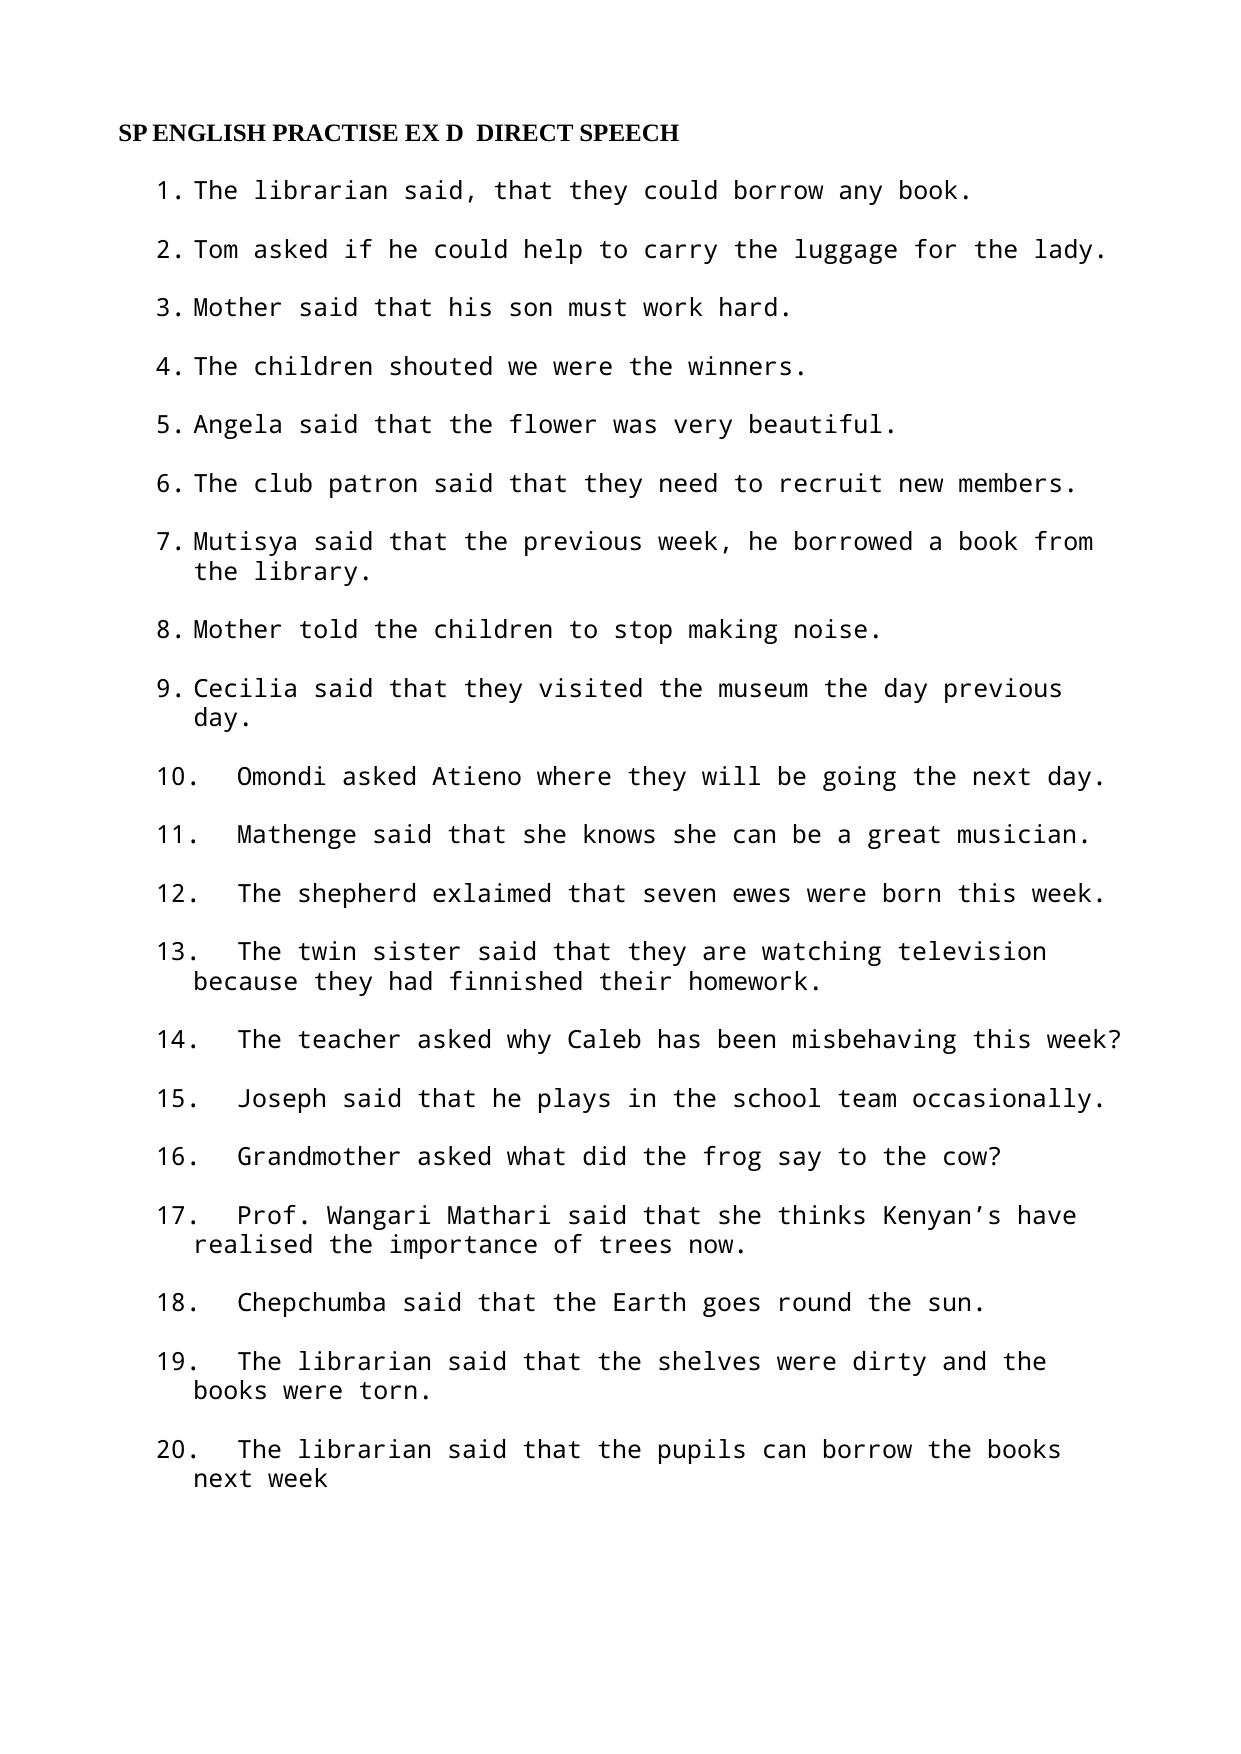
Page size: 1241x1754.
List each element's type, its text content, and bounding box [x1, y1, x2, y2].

list Mathenge said that she knows she can be a great musician. [156, 820, 1122, 849]
list The club patron said that they need to recruit new members. [156, 469, 1122, 498]
list Omondi asked Atieno where they will be going the next day. [156, 762, 1122, 791]
list Tom asked if he could help to carry the luggage for the lady. [156, 235, 1122, 264]
list Chepchumba said that the Earth goes round the sun. [156, 1289, 1122, 1318]
list Prof. Wangari Mathari said that she thinks Kenyan’s have realised the importance of trees now. [156, 1201, 1122, 1259]
list Joseph said that he plays in the school team occasionally. [156, 1084, 1122, 1113]
list Grandmother asked what did the frog say to the cow? [156, 1142, 1122, 1172]
list The twin sister said that they are watching television because they had finnished their homework. [156, 937, 1122, 996]
list The librarian said that the shelves were dirty and the books were torn. [156, 1347, 1122, 1406]
list The teacher asked why Caleb has been misbehaving this week? [156, 1025, 1122, 1054]
list The shepherd exlaimed that seven ewes were born this week. [156, 879, 1122, 908]
list Mother told the children to stop making noise. [156, 615, 1122, 645]
list Mother said that his son must work hard. [156, 293, 1122, 323]
list The librarian said that the pupils can borrow the books next week [156, 1435, 1122, 1493]
list Angela said that the flower was very beautiful. [156, 411, 1122, 440]
list Cecilia said that they visited the museum the day previous day. [156, 674, 1122, 732]
list Mutisya said that the previous week, he borrowed a book from the library. [156, 528, 1122, 586]
list The librarian said, that they could borrow any book. [156, 176, 1122, 206]
list The children shouted we were the winners. [156, 352, 1122, 381]
